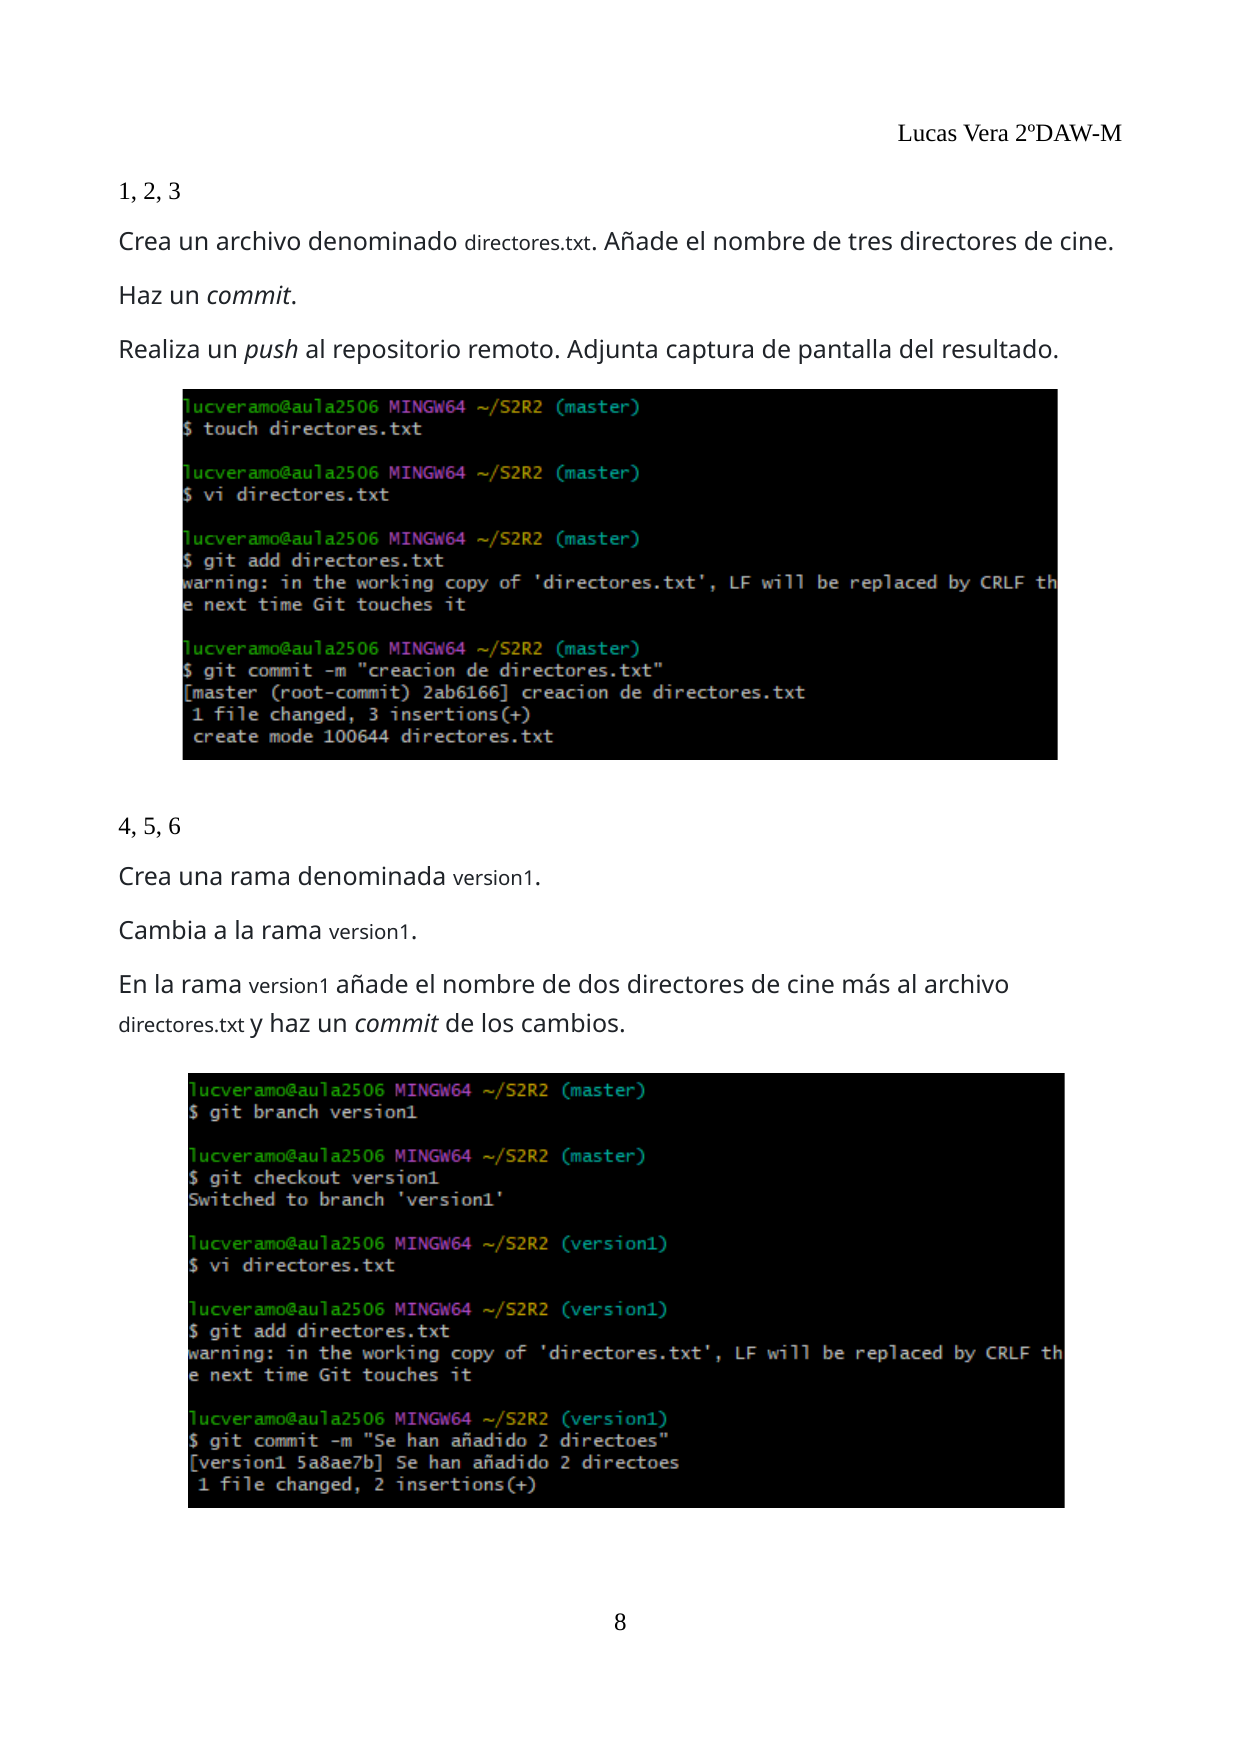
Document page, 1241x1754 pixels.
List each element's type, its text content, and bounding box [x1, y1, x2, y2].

text En la rama version1 añade el nombre de dos directores de cine más al archivo directores.txt y haz un commit de los cambios. [118, 966, 1122, 1039]
picture [188, 1073, 1065, 1508]
picture [182, 389, 1058, 760]
text Cambia a la rama version1. [118, 913, 1122, 947]
text 1, 2, 3 [118, 176, 1122, 205]
text Realiza un push al repositorio remoto. Adjunta captura de pantalla del resultado. [118, 331, 1122, 366]
text Haz un commit. [118, 278, 1122, 312]
text Crea un archivo denominado directores.txt. Añade el nombre de tres directores de cine. [118, 224, 1122, 258]
text 4, 5, 6 [118, 811, 1122, 840]
text Crea una rama denominada version1. [118, 859, 1122, 893]
